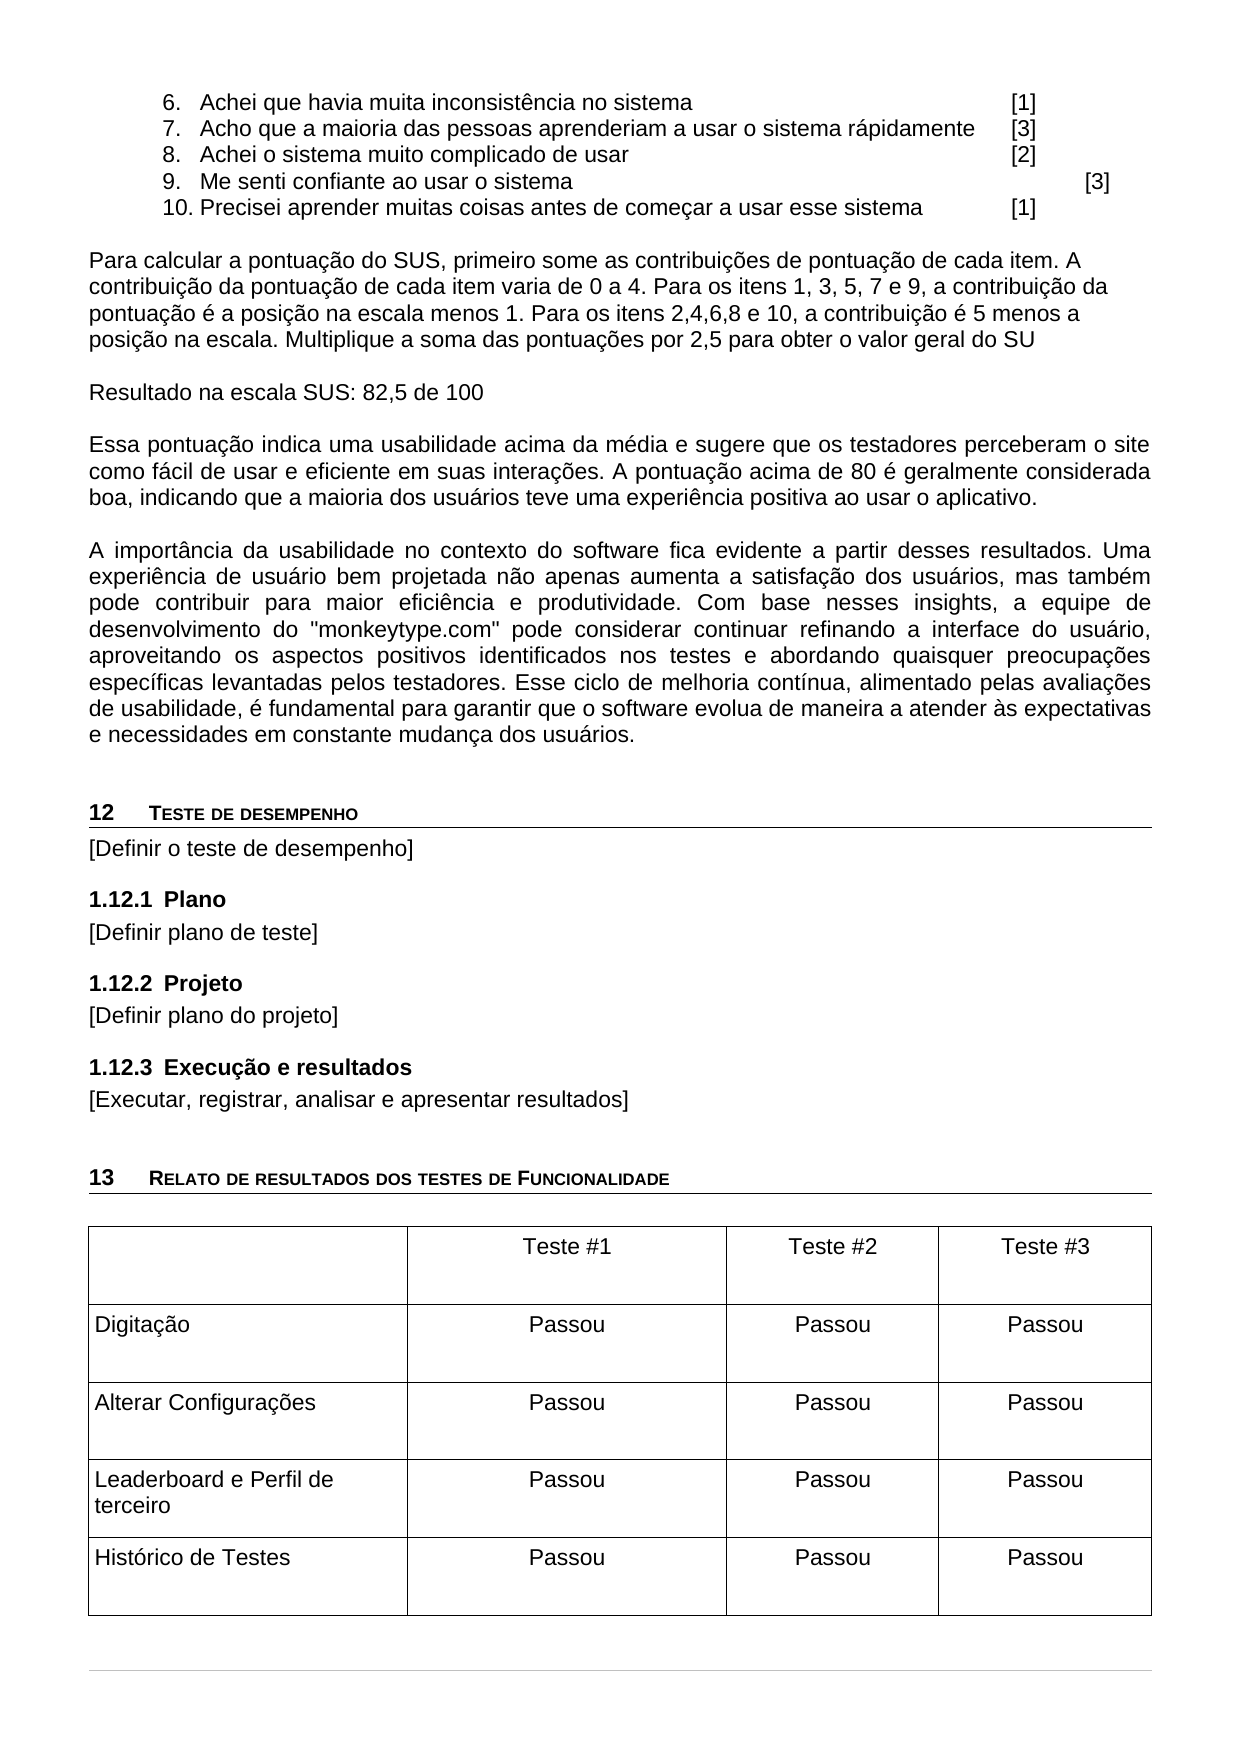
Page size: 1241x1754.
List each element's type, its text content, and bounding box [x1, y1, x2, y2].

list Me senti confiante ao usar o sistema [3] [162, 168, 1152, 194]
list Acho que a maioria das pessoas aprenderiam a usar o sistema rápidamente [3] [162, 115, 1152, 141]
table_cell Passou [408, 1460, 726, 1537]
text [Executar, registrar, analisar e apresentar resultados] [89, 1086, 1152, 1113]
subtitle Execução e resultados [89, 1054, 1152, 1080]
table_cell Digitação [89, 1305, 407, 1382]
table_header Teste #2 [727, 1227, 938, 1304]
subtitle Projeto [89, 970, 1152, 996]
text [Definir o teste de desempenho] [89, 834, 1152, 861]
text A importância da usabilidade no contexto do software fica evidente a partir desses resultados. Uma experiência de usuário bem projetada não apenas aumenta a satisfação dos usuários, mas também pode contribuir para maior eficiência e produtividade. Com base nesses insights, a equipe de desenvolvimento do "monkeytype.com" pode considerar continuar refinando a interface do usuário, aproveitando os aspectos positivos identificados nos testes e abordando quaisquer preocupações específicas levantadas pelos testadores. Esse ciclo de melhoria contínua, alimentado pelas avaliações de usabilidade, é fundamental para garantir que o software evolua de maneira a atender às expectativas e necessidades em constante mudança dos usuários. [89, 537, 1152, 747]
list Achei que havia muita inconsistência no sistema [1] [162, 89, 1152, 115]
table_cell Alterar Configurações [89, 1383, 407, 1459]
subtitle Teste de desempenho [89, 799, 1152, 827]
table_cell Passou [727, 1305, 938, 1382]
table_cell Passou [939, 1305, 1151, 1382]
text [Definir plano de teste] [89, 918, 1152, 945]
table_cell Passou [939, 1383, 1151, 1459]
table_cell Passou [727, 1538, 938, 1615]
subtitle Plano [89, 886, 1152, 912]
subtitle Relato de resultados dos testes de Funcionalidade [89, 1164, 1152, 1193]
list Achei o sistema muito complicado de usar [2] [162, 141, 1152, 168]
text Resultado na escala SUS: 82,5 de 100 [89, 378, 1152, 405]
table_header [89, 1227, 407, 1304]
table_cell Passou [939, 1460, 1151, 1537]
table_cell Passou [408, 1383, 726, 1459]
table_cell Leaderboard e Perfil de terceiro [89, 1460, 407, 1537]
table_cell Passou [939, 1538, 1151, 1615]
table_cell Passou [408, 1305, 726, 1382]
text [Definir plano do projeto] [89, 1002, 1152, 1029]
text Essa pontuação indica uma usabilidade acima da média e sugere que os testadores perceberam o site como fácil de usar e eficiente em suas interações. A pontuação acima de 80 é geralmente considerada boa, indicando que a maioria dos usuários teve uma experiência positiva ao usar o aplicativo. [89, 431, 1152, 510]
table_header Teste #3 [939, 1227, 1151, 1304]
text Para calcular a pontuação do SUS, primeiro some as contribuições de pontuação de cada item. A contribuição da pontuação de cada item varia de 0 a 4. Para os itens 1, 3, 5, 7 e 9, a contribuição da pontuação é a posição na escala menos 1. Para os itens 2,4,6,8 e 10, a contribuição é 5 menos a posição na escala. Multiplique a soma das pontuações por 2,5 para obter o valor geral do SU [89, 247, 1152, 352]
table_cell Histórico de Testes [89, 1538, 407, 1615]
table_cell Passou [727, 1383, 938, 1459]
table_cell Passou [727, 1460, 938, 1537]
table_header Teste #1 [408, 1227, 726, 1304]
table_cell Passou [408, 1538, 726, 1615]
list Precisei aprender muitas coisas antes de começar a usar esse sistema [1] [162, 194, 1152, 220]
